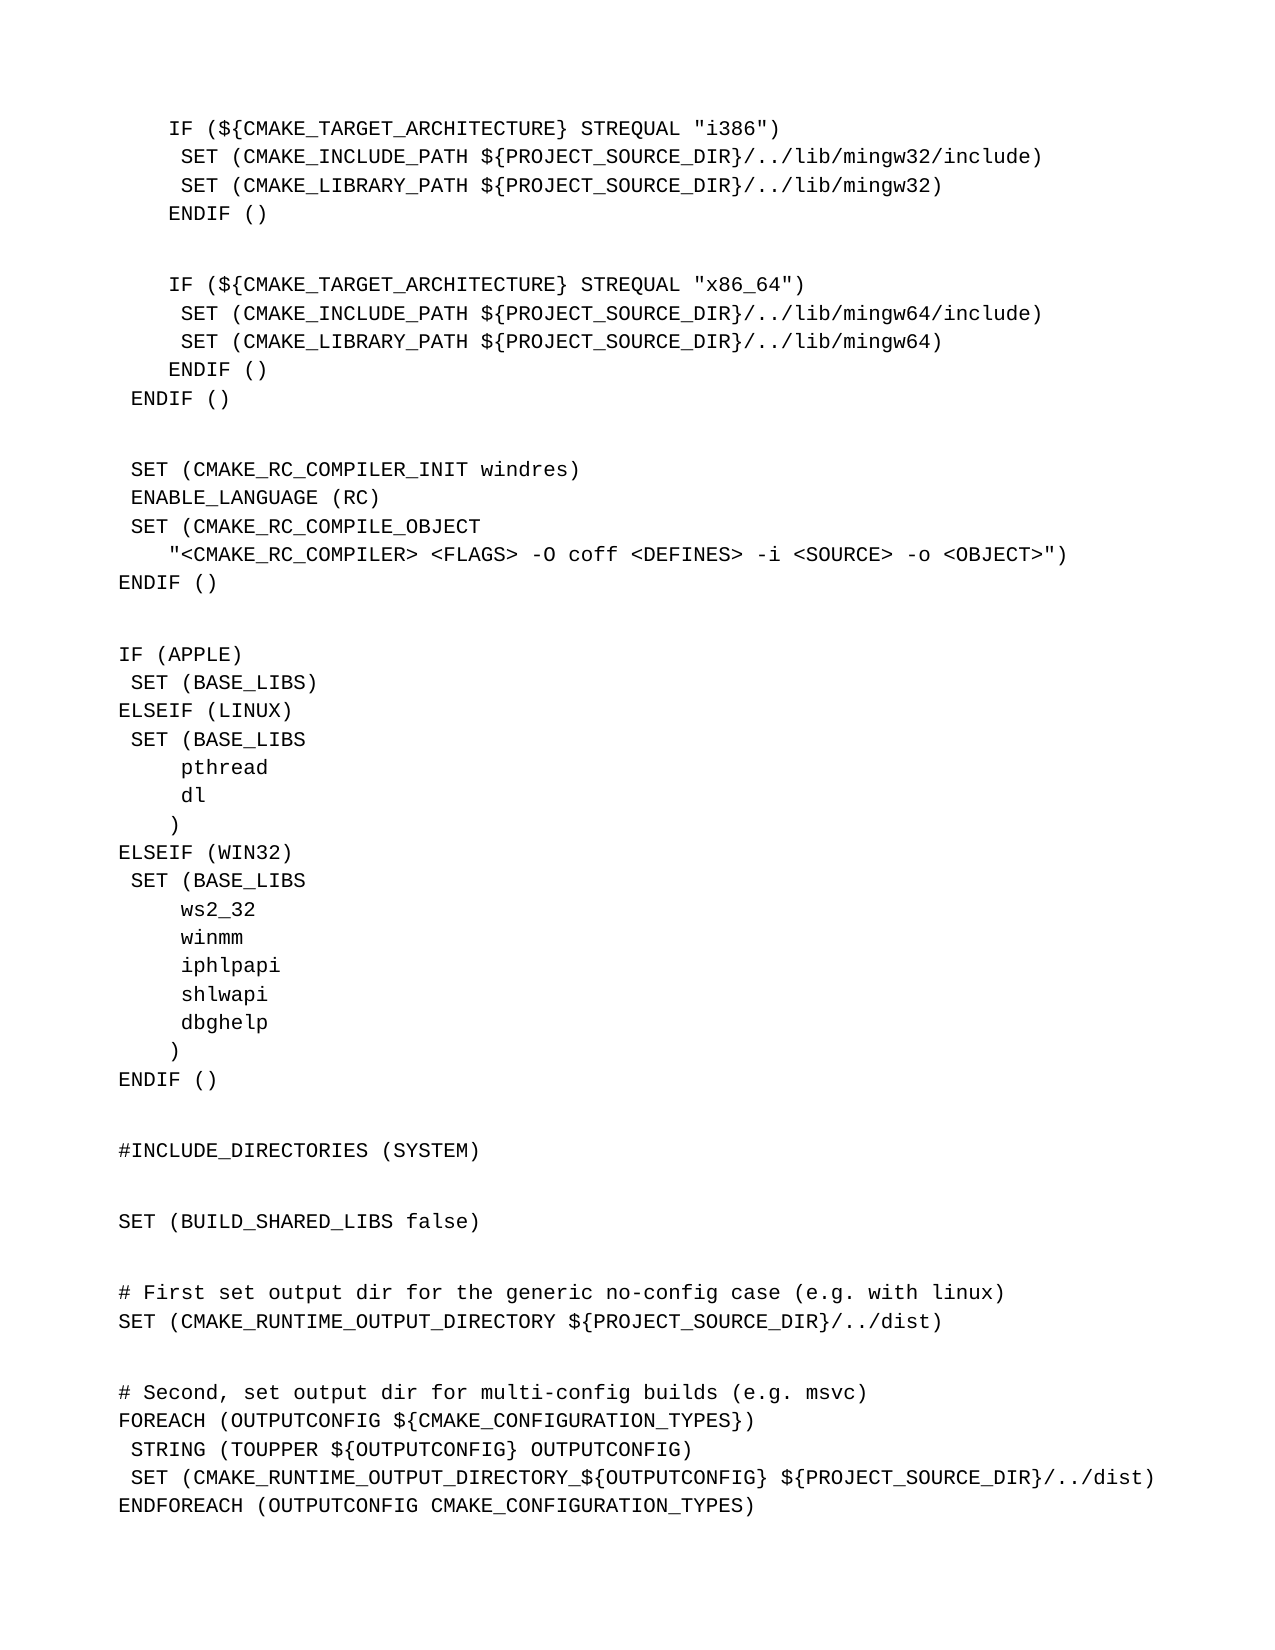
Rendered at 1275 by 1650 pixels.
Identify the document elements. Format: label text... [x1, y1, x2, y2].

text SET (CMAKE_RC_COMPILER_INIT windres) [118, 459, 1157, 483]
text ENDIF () [118, 203, 1157, 227]
text IF (${CMAKE_TARGET_ARCHITECTURE} STREQUAL "x86_64") [118, 274, 1157, 298]
text winmm [118, 927, 1157, 951]
text iphlpapi [118, 955, 1157, 979]
text IF (APPLE) [118, 643, 1157, 667]
text SET (CMAKE_INCLUDE_PATH ${PROJECT_SOURCE_DIR}/../lib/mingw32/include) [118, 146, 1157, 170]
text ENDIF () [118, 1068, 1157, 1092]
text ENDIF () [118, 572, 1157, 596]
text ELSEIF (WIN32) [118, 842, 1157, 866]
text SET (BUILD_SHARED_LIBS false) [118, 1211, 1157, 1235]
text #INCLUDE_DIRECTORIES (SYSTEM) [118, 1140, 1157, 1163]
text SET (BASE_LIBS [118, 728, 1157, 752]
text IF (${CMAKE_TARGET_ARCHITECTURE} STREQUAL "i386") [118, 118, 1157, 142]
text shlwapi [118, 983, 1157, 1007]
text FOREACH (OUTPUTCONFIG ${CMAKE_CONFIGURATION_TYPES}) [118, 1410, 1157, 1434]
text SET (BASE_LIBS) [118, 672, 1157, 696]
text SET (CMAKE_RUNTIME_OUTPUT_DIRECTORY_${OUTPUTCONFIG} ${PROJECT_SOURCE_DIR}/../dist) [118, 1467, 1157, 1491]
text SET (BASE_LIBS [118, 870, 1157, 894]
text ELSEIF (LINUX) [118, 700, 1157, 724]
text ENABLE_LANGUAGE (RC) [118, 487, 1157, 511]
text ENDIF () [118, 388, 1157, 411]
text SET (CMAKE_RUNTIME_OUTPUT_DIRECTORY ${PROJECT_SOURCE_DIR}/../dist) [118, 1311, 1157, 1334]
text SET (CMAKE_LIBRARY_PATH ${PROJECT_SOURCE_DIR}/../lib/mingw32) [118, 175, 1157, 198]
text ) [118, 813, 1157, 837]
text SET (CMAKE_RC_COMPILE_OBJECT [118, 516, 1157, 539]
text SET (CMAKE_LIBRARY_PATH ${PROJECT_SOURCE_DIR}/../lib/mingw64) [118, 331, 1157, 355]
text # Second, set output dir for multi-config builds (e.g. msvc) [118, 1382, 1157, 1406]
text dl [118, 785, 1157, 809]
text ) [118, 1040, 1157, 1064]
text dbghelp [118, 1012, 1157, 1036]
text STRING (TOUPPER ${OUTPUTCONFIG} OUTPUTCONFIG) [118, 1438, 1157, 1462]
text # First set output dir for the generic no-config case (e.g. with linux) [118, 1282, 1157, 1306]
text pthread [118, 757, 1157, 781]
text ws2_32 [118, 898, 1157, 922]
text ENDIF () [118, 359, 1157, 383]
text ENDFOREACH (OUTPUTCONFIG CMAKE_CONFIGURATION_TYPES) [118, 1495, 1157, 1519]
text "<CMAKE_RC_COMPILER> <FLAGS> -O coff <DEFINES> -i <SOURCE> -o <OBJECT>") [118, 544, 1157, 568]
text SET (CMAKE_INCLUDE_PATH ${PROJECT_SOURCE_DIR}/../lib/mingw64/include) [118, 303, 1157, 326]
